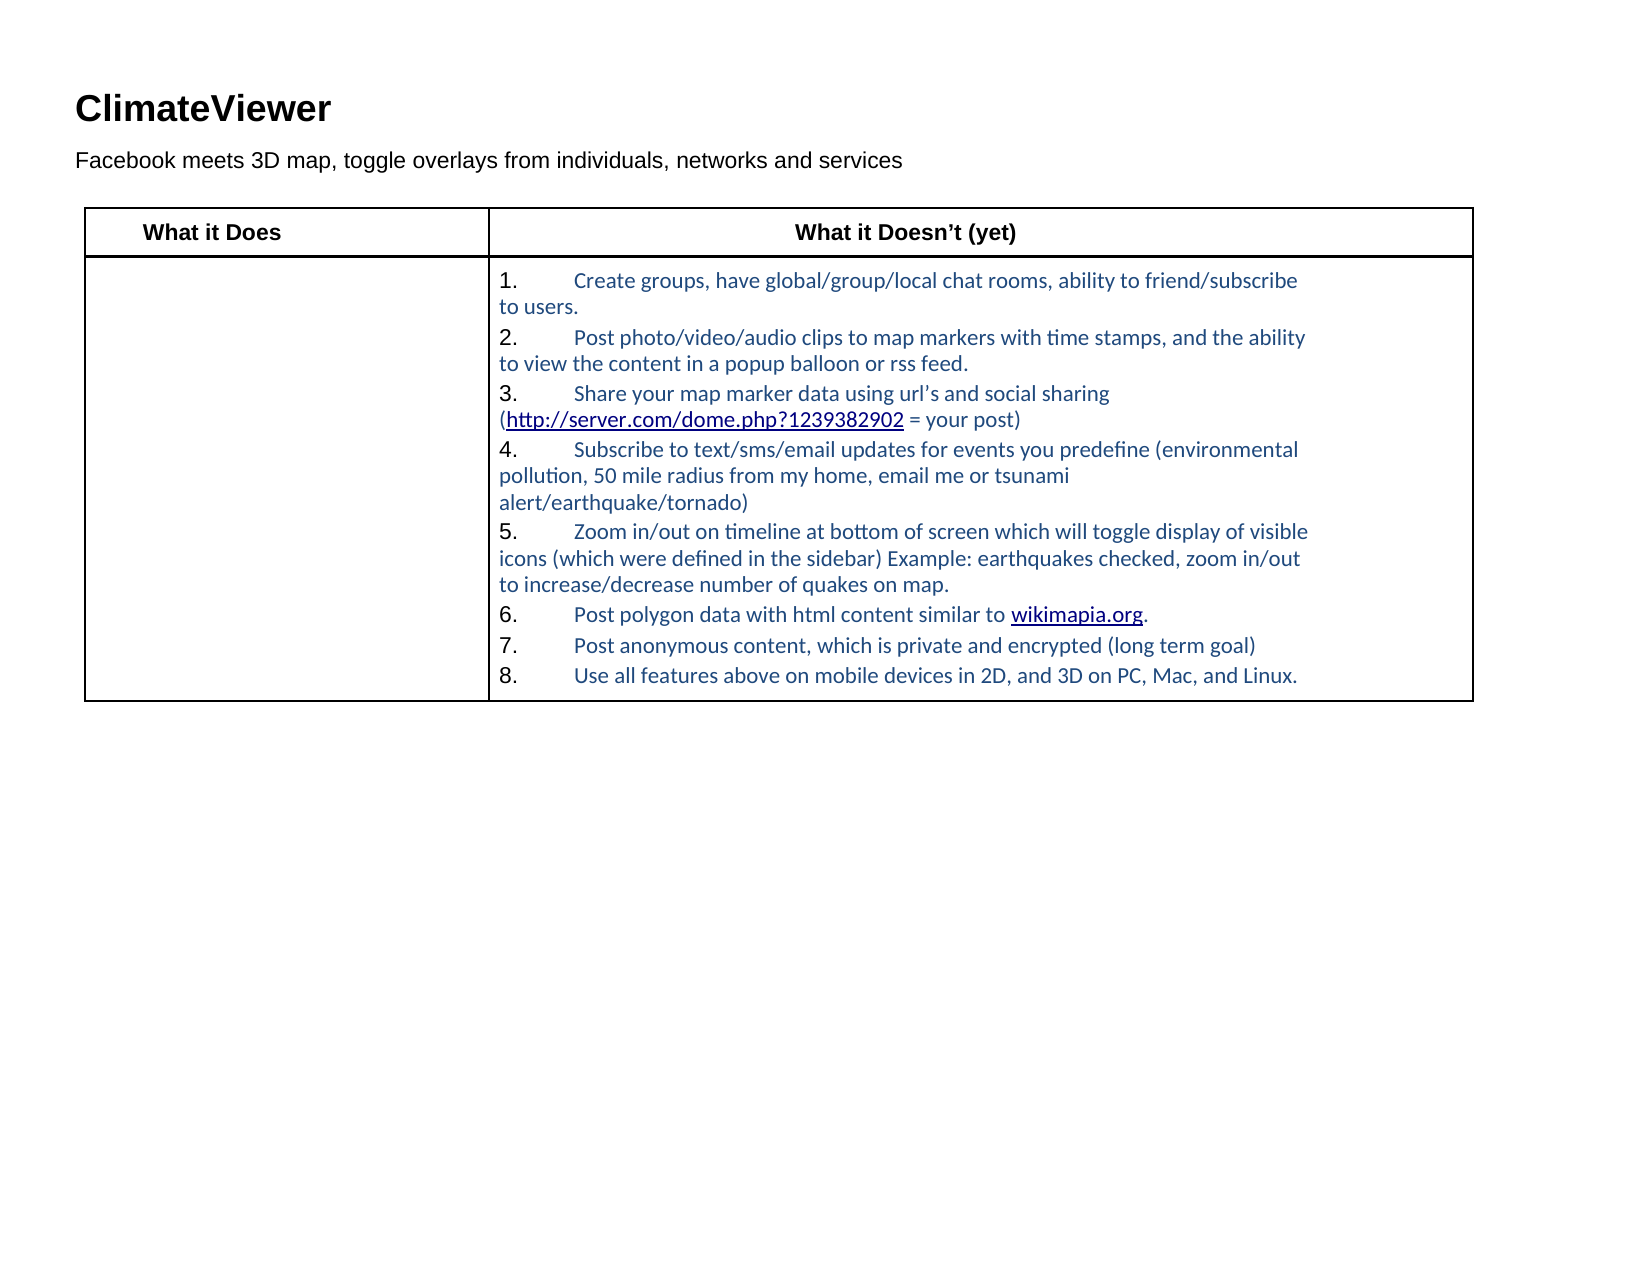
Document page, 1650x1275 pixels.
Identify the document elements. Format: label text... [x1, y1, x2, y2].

table_cell [86, 258, 488, 699]
table_header What it Doesn’t (yet) [490, 209, 1472, 255]
text Facebook meets 3D map, toggle overlays from individuals, networks and services [75, 148, 1312, 174]
subtitle ClimateViewer [75, 87, 1312, 129]
table_cell Create groups, have global/group/local chat rooms, ability to friend/subscribe to users. Post photo/video/audio clips to map markers with time stamps, and the ability to view the content in a popup balloon or rss feed. Share your map marker data using url’s and social sharing (http://server.com/dome.php?1239382902 = your post) Subscribe to text/sms/email updates for events you predefine (environmental pollution, 50 mile radius from my home, email me or tsunami alert/earthquake/tornado) Zoom in/out on timeline at bottom of screen which will toggle display of visible icons (which were defined in the sidebar) Example: earthquakes checked, zoom in/out to increase/decrease number of quakes on map. Post polygon data with html content similar to wikimapia.org. Post anonymous content, which is private and encrypted (long term goal) Use all features above on mobile devices in 2D, and 3D on PC, Mac, and Linux. [490, 258, 1472, 699]
table_header What it Does [86, 209, 488, 255]
